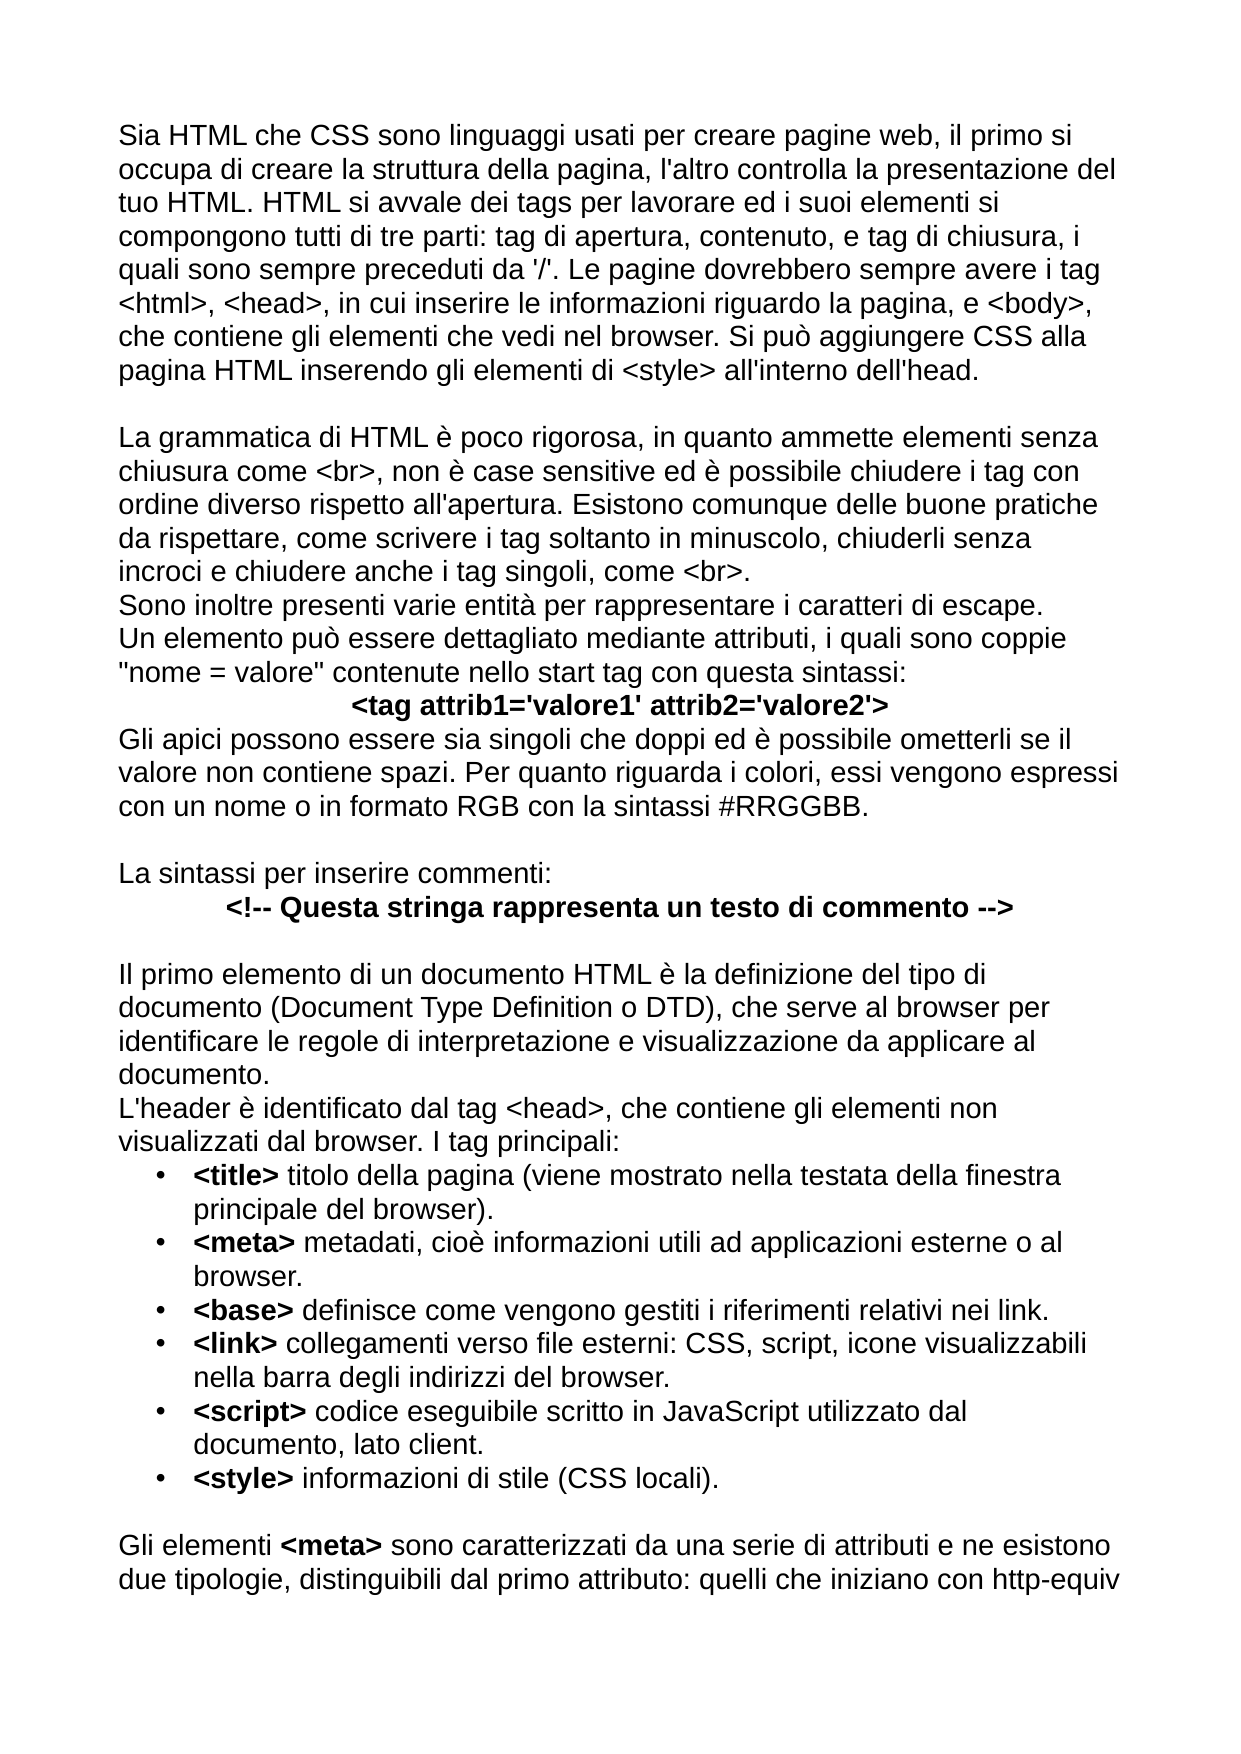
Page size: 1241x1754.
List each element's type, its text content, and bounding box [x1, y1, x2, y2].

list <style> informazioni di stile (CSS locali). [156, 1461, 1122, 1494]
text Sia HTML che CSS sono linguaggi usati per creare pagine web, il primo si occupa di creare la struttura della pagina, l'altro controlla la presentazione del tuo HTML. HTML si avvale dei tags per lavorare ed i suoi elementi si compongono tutti di tre parti: tag di apertura, contenuto, e tag di chiusura, i quali sono sempre preceduti da '/'. Le pagine dovrebbero sempre avere i tag <html>, <head>, in cui inserire le informazioni riguardo la pagina, e <body>, che contiene gli elementi che vedi nel browser. Si può aggiungere CSS alla pagina HTML inserendo gli elementi di <style> all'interno dell'head. [118, 118, 1122, 386]
text <!-- Questa stringa rappresenta un testo di commento --> [118, 889, 1122, 923]
text <tag attrib1='valore1' attrib2='valore2'> [118, 688, 1122, 722]
text La sintassi per inserire commenti: [118, 856, 1122, 889]
list <script> codice eseguibile scritto in JavaScript utilizzato dal documento, lato client. [156, 1393, 1122, 1461]
text L'header è identificato dal tag <head>, che contiene gli elementi non visualizzati dal browser. I tag principali: [118, 1091, 1122, 1158]
list <base> definisce come vengono gestiti i riferimenti relativi nei link. [156, 1292, 1122, 1326]
text La grammatica di HTML è poco rigorosa, in quanto ammette elementi senza chiusura come <br>, non è case sensitive ed è possibile chiudere i tag con ordine diverso rispetto all'apertura. Esistono comunque delle buone pratiche da rispettare, come scrivere i tag soltanto in minuscolo, chiuderli senza incroci e chiudere anche i tag singoli, come <br>. [118, 420, 1122, 588]
list <meta> metadati, cioè informazioni utili ad applicazioni esterne o al browser. [156, 1225, 1122, 1292]
list <title> titolo della pagina (viene mostrato nella testata della finestra principale del browser). [156, 1158, 1122, 1225]
text Il primo elemento di un documento HTML è la definizione del tipo di documento (Document Type Definition o DTD), che serve al browser per identificare le regole di interpretazione e visualizzazione da applicare al documento. [118, 957, 1122, 1091]
list <link> collegamenti verso file esterni: CSS, script, icone visualizzabili nella barra degli indirizzi del browser. [156, 1326, 1122, 1393]
text Sono inoltre presenti varie entità per rappresentare i caratteri di escape. [118, 588, 1122, 621]
text Gli elementi <meta> sono caratterizzati da una serie di attributi e ne esistono due tipologie, distinguibili dal primo attributo: quelli che iniziano con http-equiv [118, 1528, 1122, 1595]
text Gli apici possono essere sia singoli che doppi ed è possibile ometterli se il valore non contiene spazi. Per quanto riguarda i colori, essi vengono espressi con un nome o in formato RGB con la sintassi #RRGGBB. [118, 722, 1122, 822]
text Un elemento può essere dettagliato mediante attributi, i quali sono coppie "nome = valore" contenute nello start tag con questa sintassi: [118, 621, 1122, 688]
